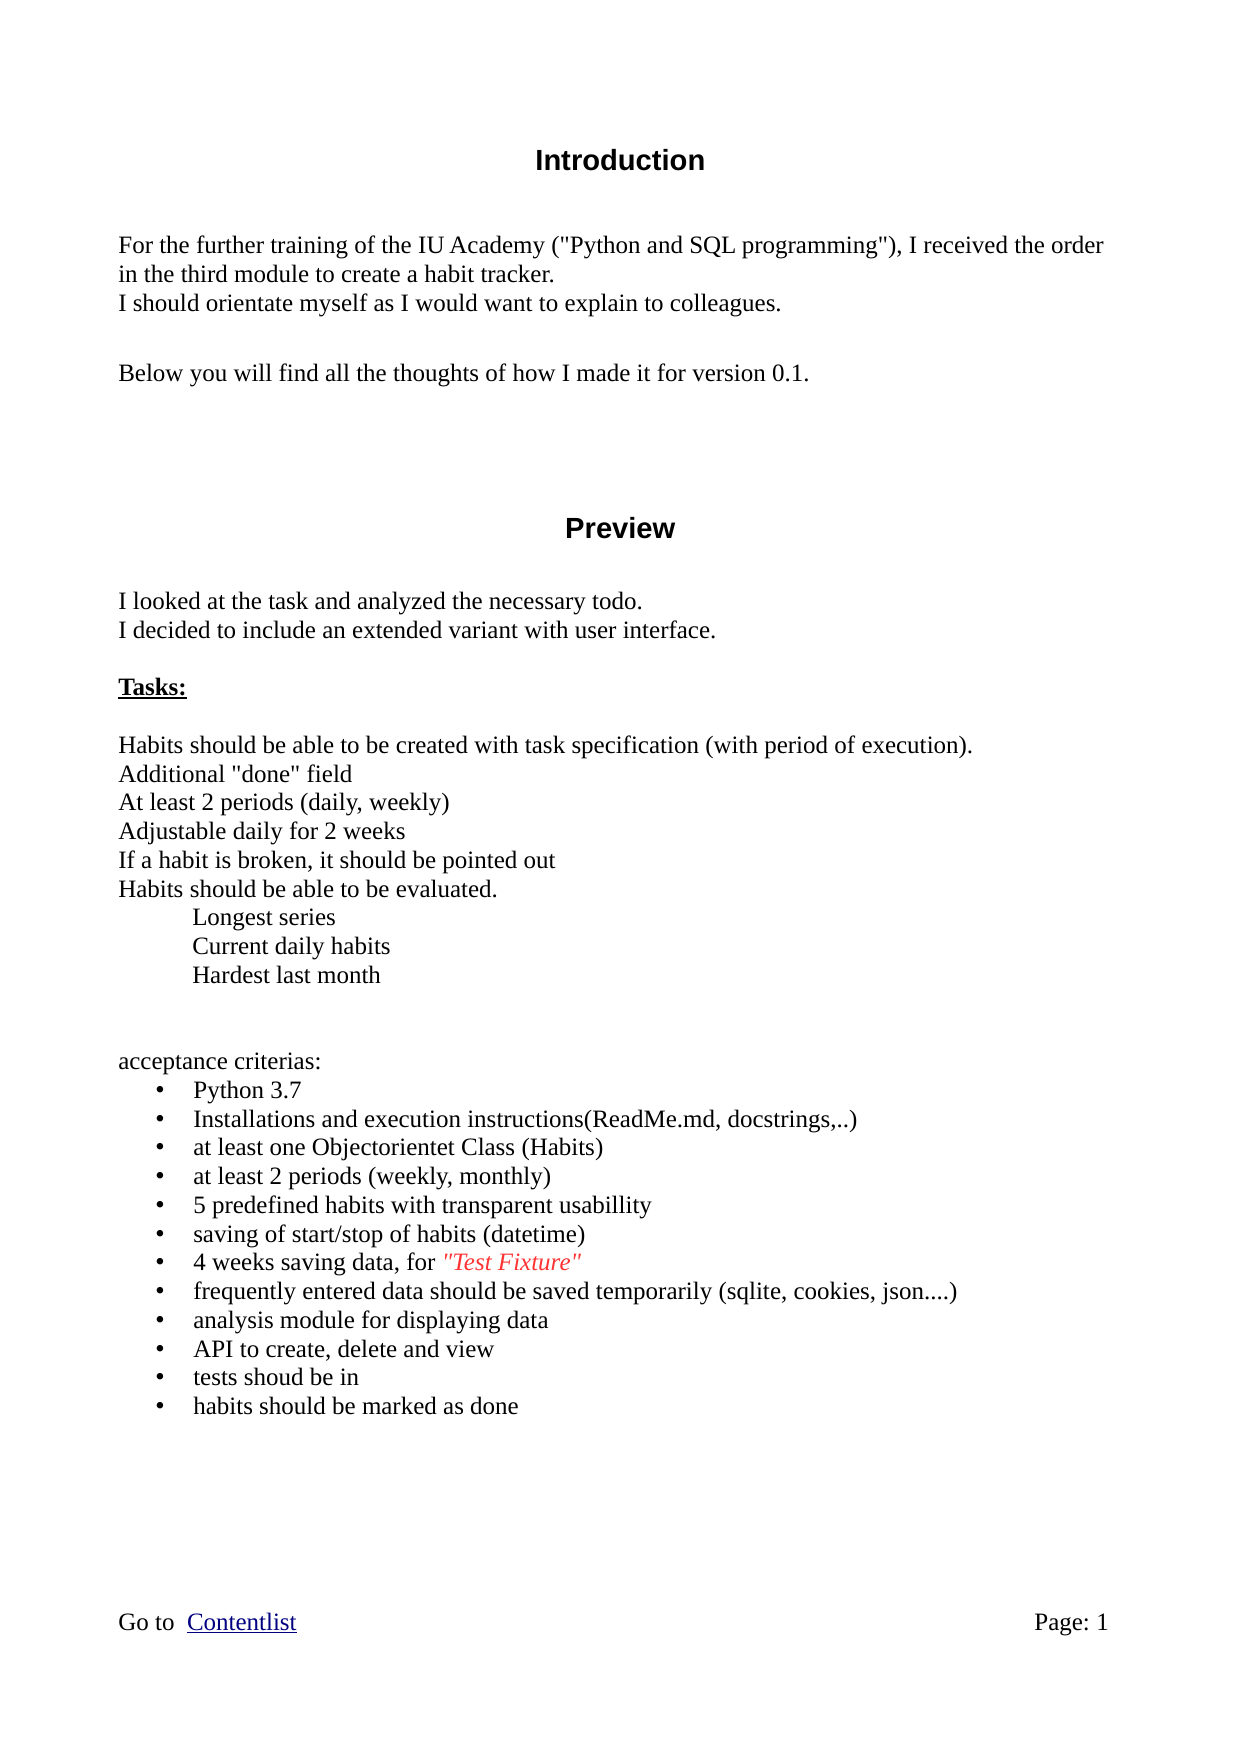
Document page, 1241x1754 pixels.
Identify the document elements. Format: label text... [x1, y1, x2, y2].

text Hardest last month [118, 960, 1122, 989]
list at least one Objectorientet Class (Habits) [156, 1132, 1122, 1161]
list 5 predefined habits with transparent usabillity [156, 1190, 1122, 1219]
text Below you will find all the thoughts of how I made it for version 0.1. [118, 329, 1122, 387]
list Python 3.7 [156, 1075, 1122, 1104]
subtitle Introduction [118, 143, 1122, 177]
text Longest series Current daily habits [118, 902, 1122, 960]
subtitle Preview [118, 511, 1122, 545]
list saving of start/stop of habits (datetime) [156, 1219, 1122, 1247]
list frequently entered data should be saved temporarily (sqlite, cookies, json....) [156, 1276, 1122, 1305]
list tests shoud be in [156, 1362, 1122, 1391]
text If a habit is broken, it should be pointed out [118, 845, 1122, 874]
text Habits should be able to be created with task specification (with period of execution). [118, 730, 1122, 759]
list analysis module for displaying data [156, 1305, 1122, 1334]
list at least 2 periods (weekly, monthly) [156, 1161, 1122, 1190]
list habits should be marked as done [156, 1391, 1122, 1420]
list API to create, delete and view [156, 1334, 1122, 1362]
text Habits should be able to be evaluated. [118, 874, 1122, 902]
text acceptance criterias: [118, 1046, 1122, 1075]
text Tasks: [118, 672, 1122, 701]
list Installations and execution instructions(ReadMe.md, docstrings,..) [156, 1104, 1122, 1132]
list 4 weeks saving data, for "Test Fixture" [156, 1247, 1122, 1276]
text For the further training of the IU Academy ("Python and SQL programming"), I received the order in the third module to create a habit tracker. I should orientate myself as I would want to explain to colleagues. [118, 230, 1122, 317]
text Additional "done" field [118, 759, 1122, 787]
text I looked at the task and analyzed the necessary todo. I decided to include an extended variant with user interface. [118, 586, 1122, 672]
text Adjustable daily for 2 weeks [118, 816, 1122, 845]
text At least 2 periods (daily, weekly) [118, 787, 1122, 816]
